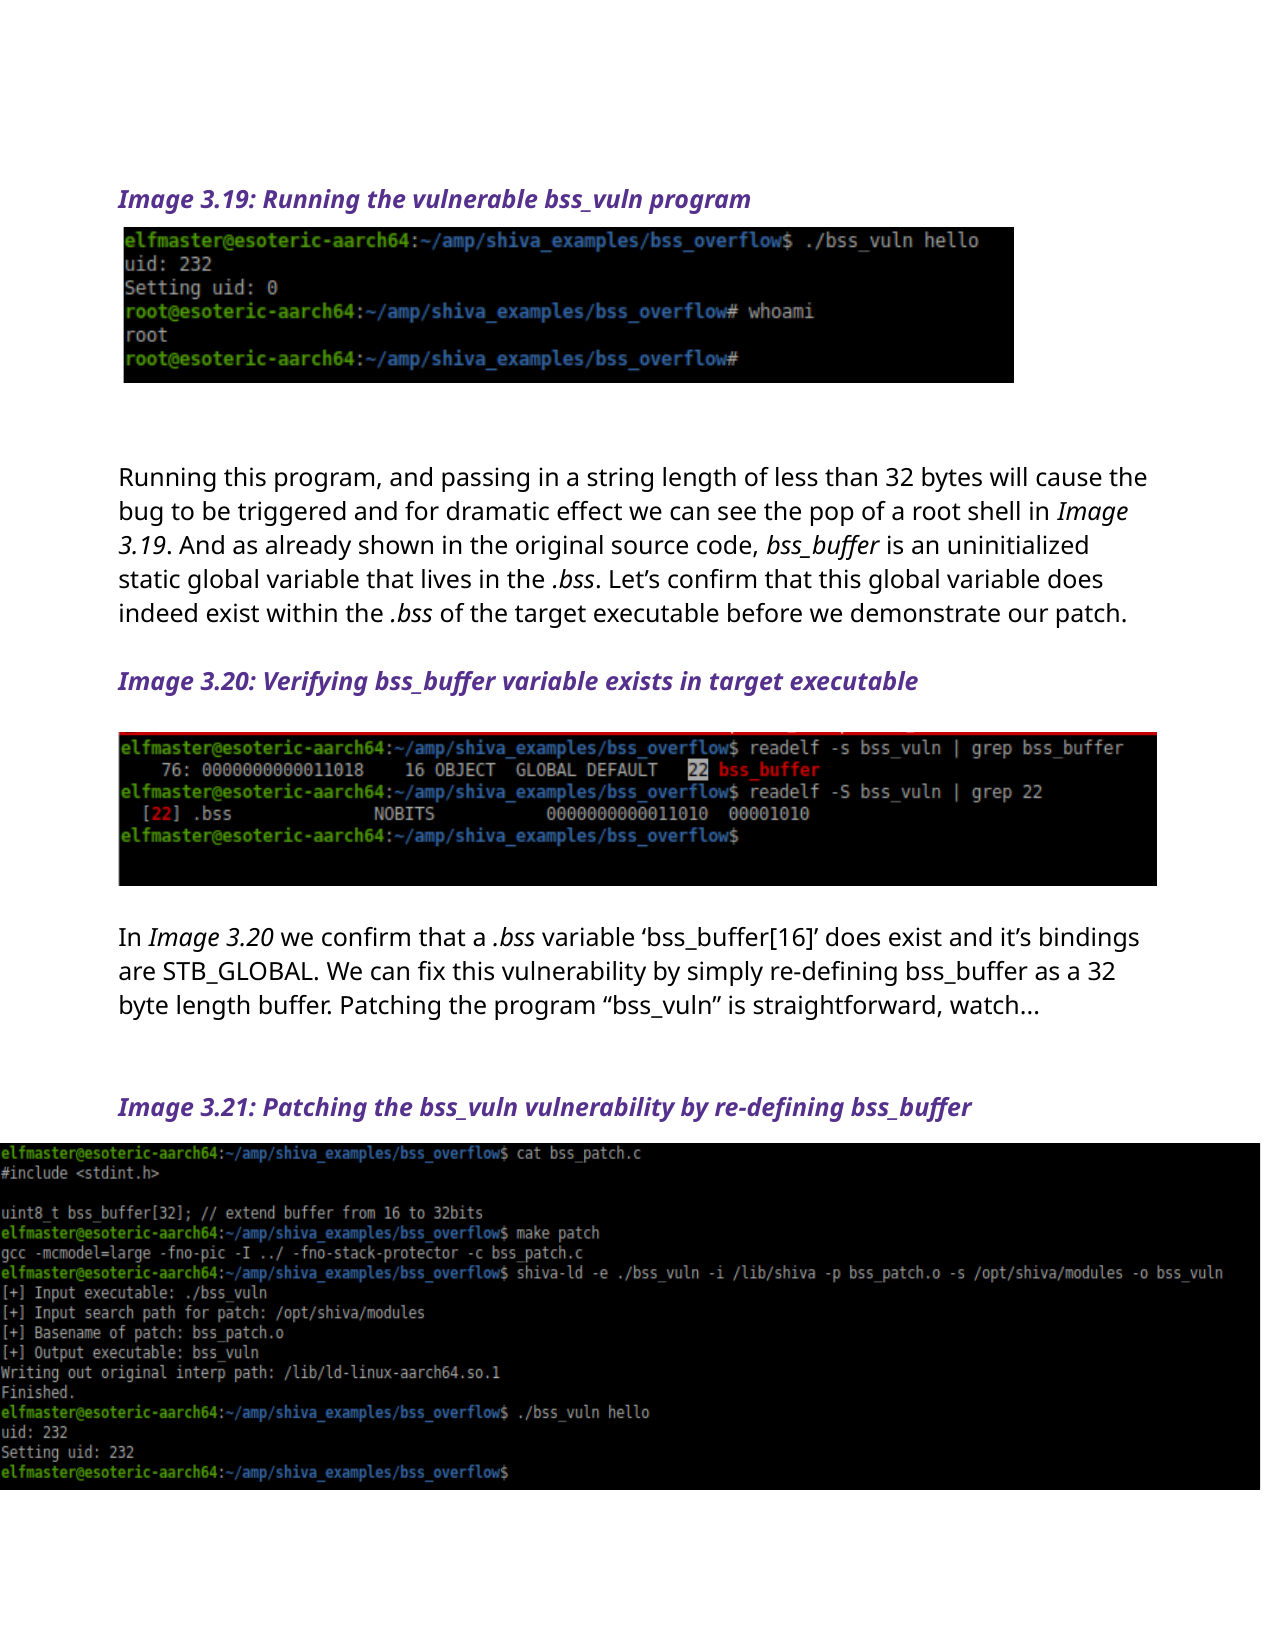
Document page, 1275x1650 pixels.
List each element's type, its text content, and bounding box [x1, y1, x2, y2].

text Running this program, and passing in a string length of less than 32 bytes will cause the bug to be triggered and for dramatic effect we can see the pop of a root shell in Image 3.19. And as already shown in the original source code, bss_buffer is an uninitialized static global variable that lives in the .bss. Let’s confirm that this global variable does indeed exist within the .bss of the target executable before we demonstrate our patch. [118, 459, 1157, 630]
text In Image 3.20 we confirm that a .bss variable ‘bss_buffer[16]’ does exist and it’s bindings are STB_GLOBAL. We can fix this vulnerability by simply re-defining bss_buffer as a 32 byte length buffer. Patching the program “bss_vuln” is straightforward, watch... [118, 919, 1157, 1022]
text Image 3.19: Running the vulnerable bss_vuln program [118, 182, 1157, 216]
picture [0, 1143, 1261, 1490]
picture [123, 227, 1014, 383]
picture [118, 732, 1157, 886]
text Image 3.21: Patching the bss_vuln vulnerability by re-defining bss_buffer [118, 1090, 1157, 1124]
text Image 3.20: Verifying bss_buffer variable exists in target executable [118, 664, 1157, 698]
